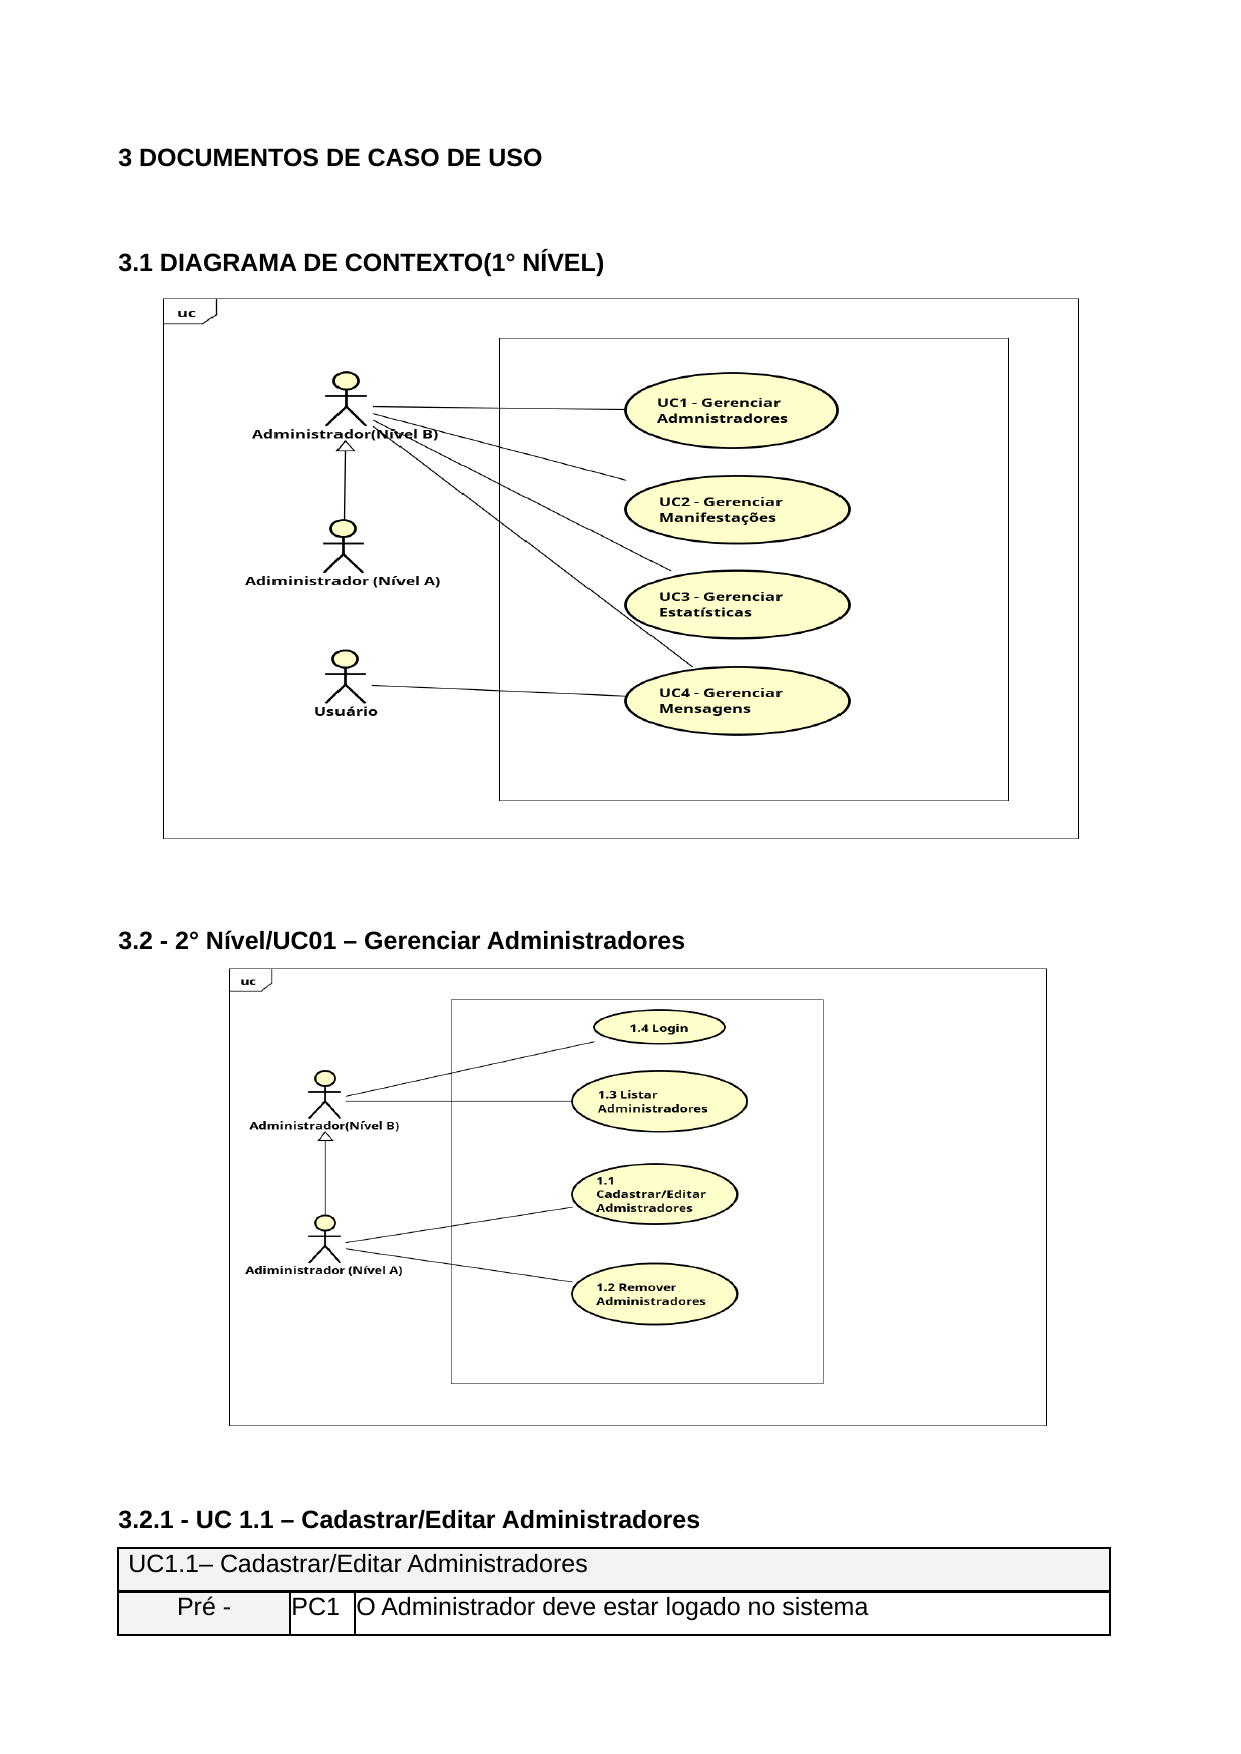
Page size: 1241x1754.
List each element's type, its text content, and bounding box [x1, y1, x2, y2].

subtitle 3.2 - 2° Nível/UC01 – Gerenciar Administradores [118, 926, 1122, 955]
subtitle 3 DOCUMENTOS DE CASO DE USO [118, 143, 1122, 172]
picture [218, 960, 1057, 1434]
picture [150, 289, 1091, 848]
table_cell Pré [119, 1593, 289, 1634]
subtitle 3.2.1 - UC 1.1 – Cadastrar/Editar Administradores [118, 1505, 1122, 1534]
table_cell O Administrador deve estar logado no sistema [356, 1593, 1109, 1634]
subtitle 3.1 DIAGRAMA DE CONTEXTO(1° NÍVEL) [118, 248, 1122, 277]
table_header UC1.1– Cadastrar/Editar Administradores [119, 1549, 1109, 1590]
table_cell PC1 [291, 1593, 354, 1634]
